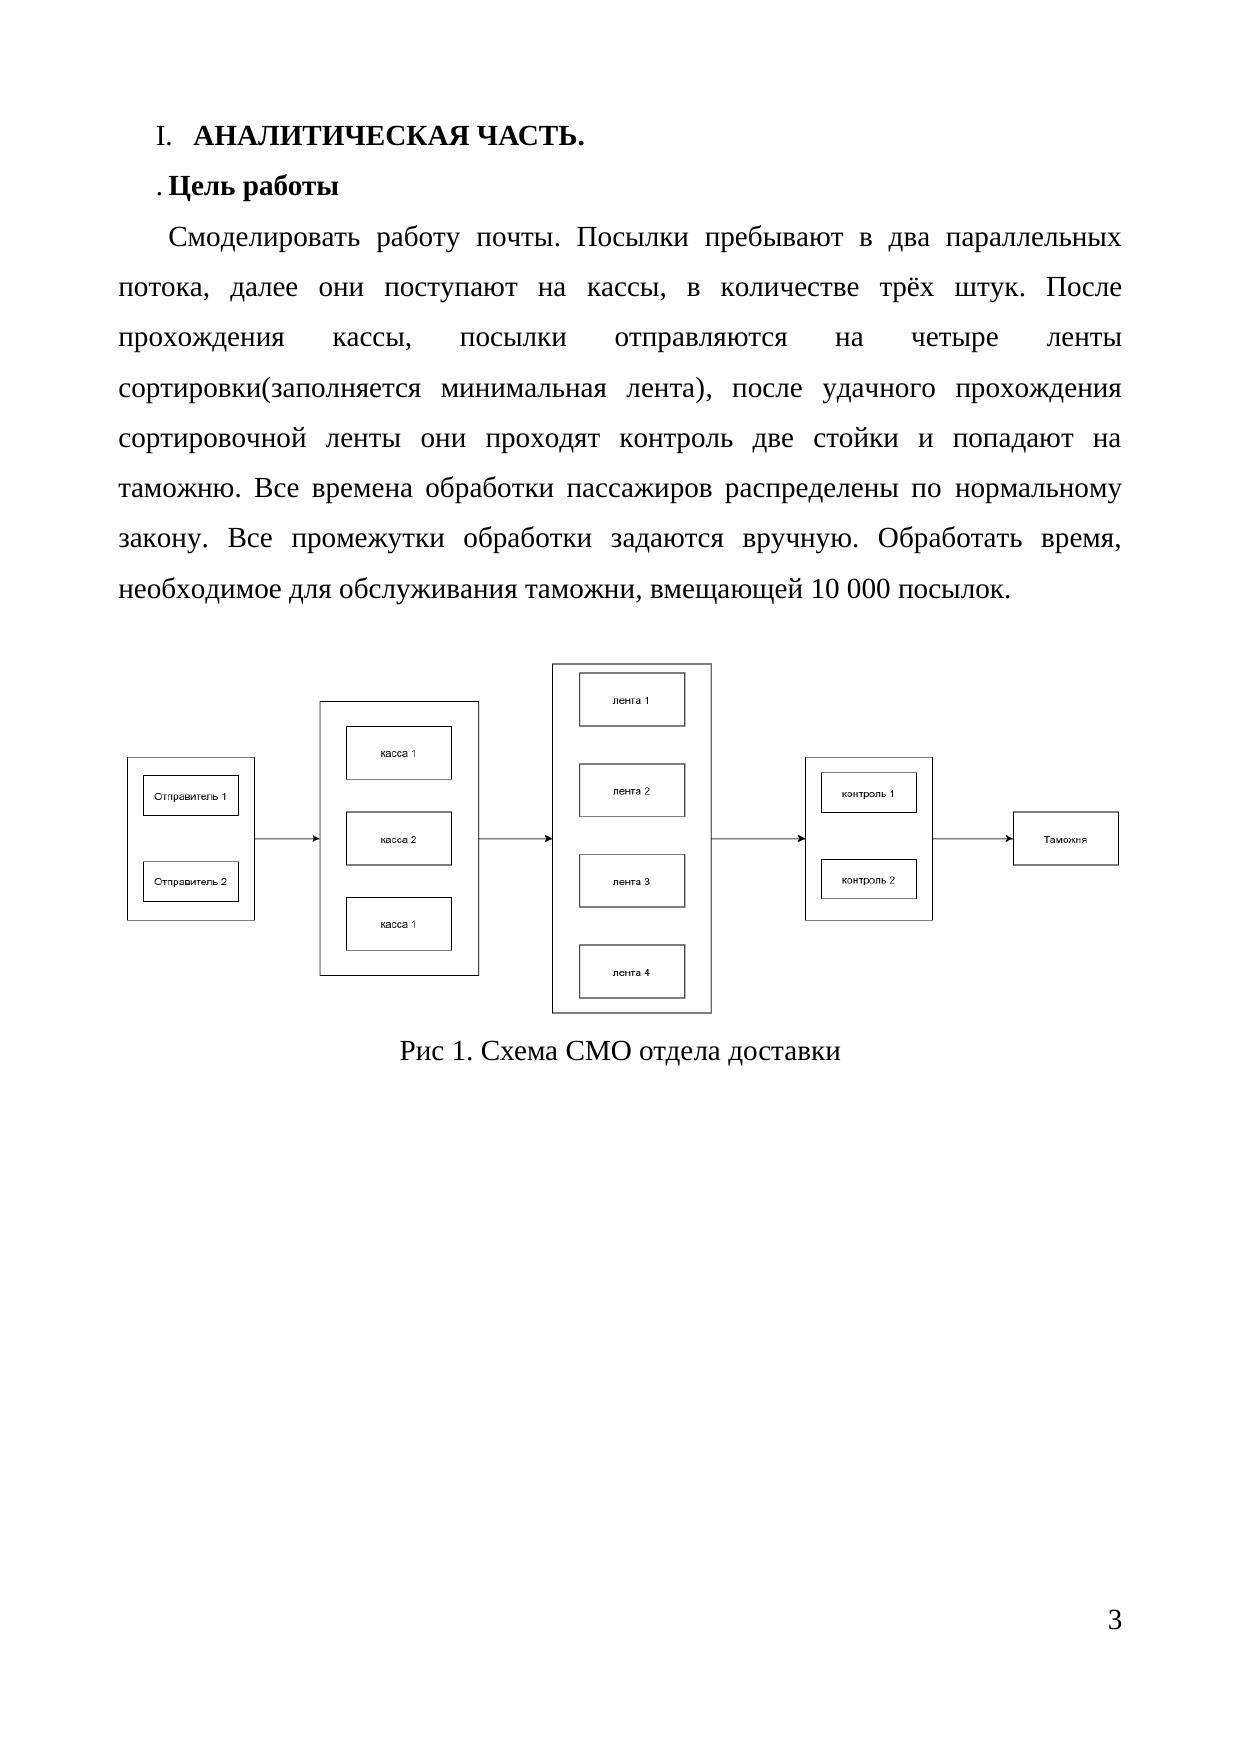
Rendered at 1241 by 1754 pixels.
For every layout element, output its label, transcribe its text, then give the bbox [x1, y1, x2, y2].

text Рис 1. Схема СМО отдела доставки [118, 1017, 1122, 1067]
subtitle Цель работы [156, 168, 1122, 202]
picture [118, 654, 1123, 1017]
text Смоделировать работу почты. Посылки пребывают в два параллельных потока, далее они поступают на кассы, в количестве трёх штук. После прохождения кассы, посылки отправляются на четыре ленты сортировки(заполняется минимальная лента), после удачного прохождения сортировочной ленты они проходят контроль две стойки и попадают на таможню. Все времена обработки пассажиров распределены по нормальному закону. Все промежутки обработки задаются вручную. Обработать время, необходимое для обслуживания таможни, вмещающей 10 000 посылок. [118, 219, 1122, 604]
subtitle АНАЛИТИЧЕСКАЯ ЧАСТЬ. [156, 118, 1122, 152]
